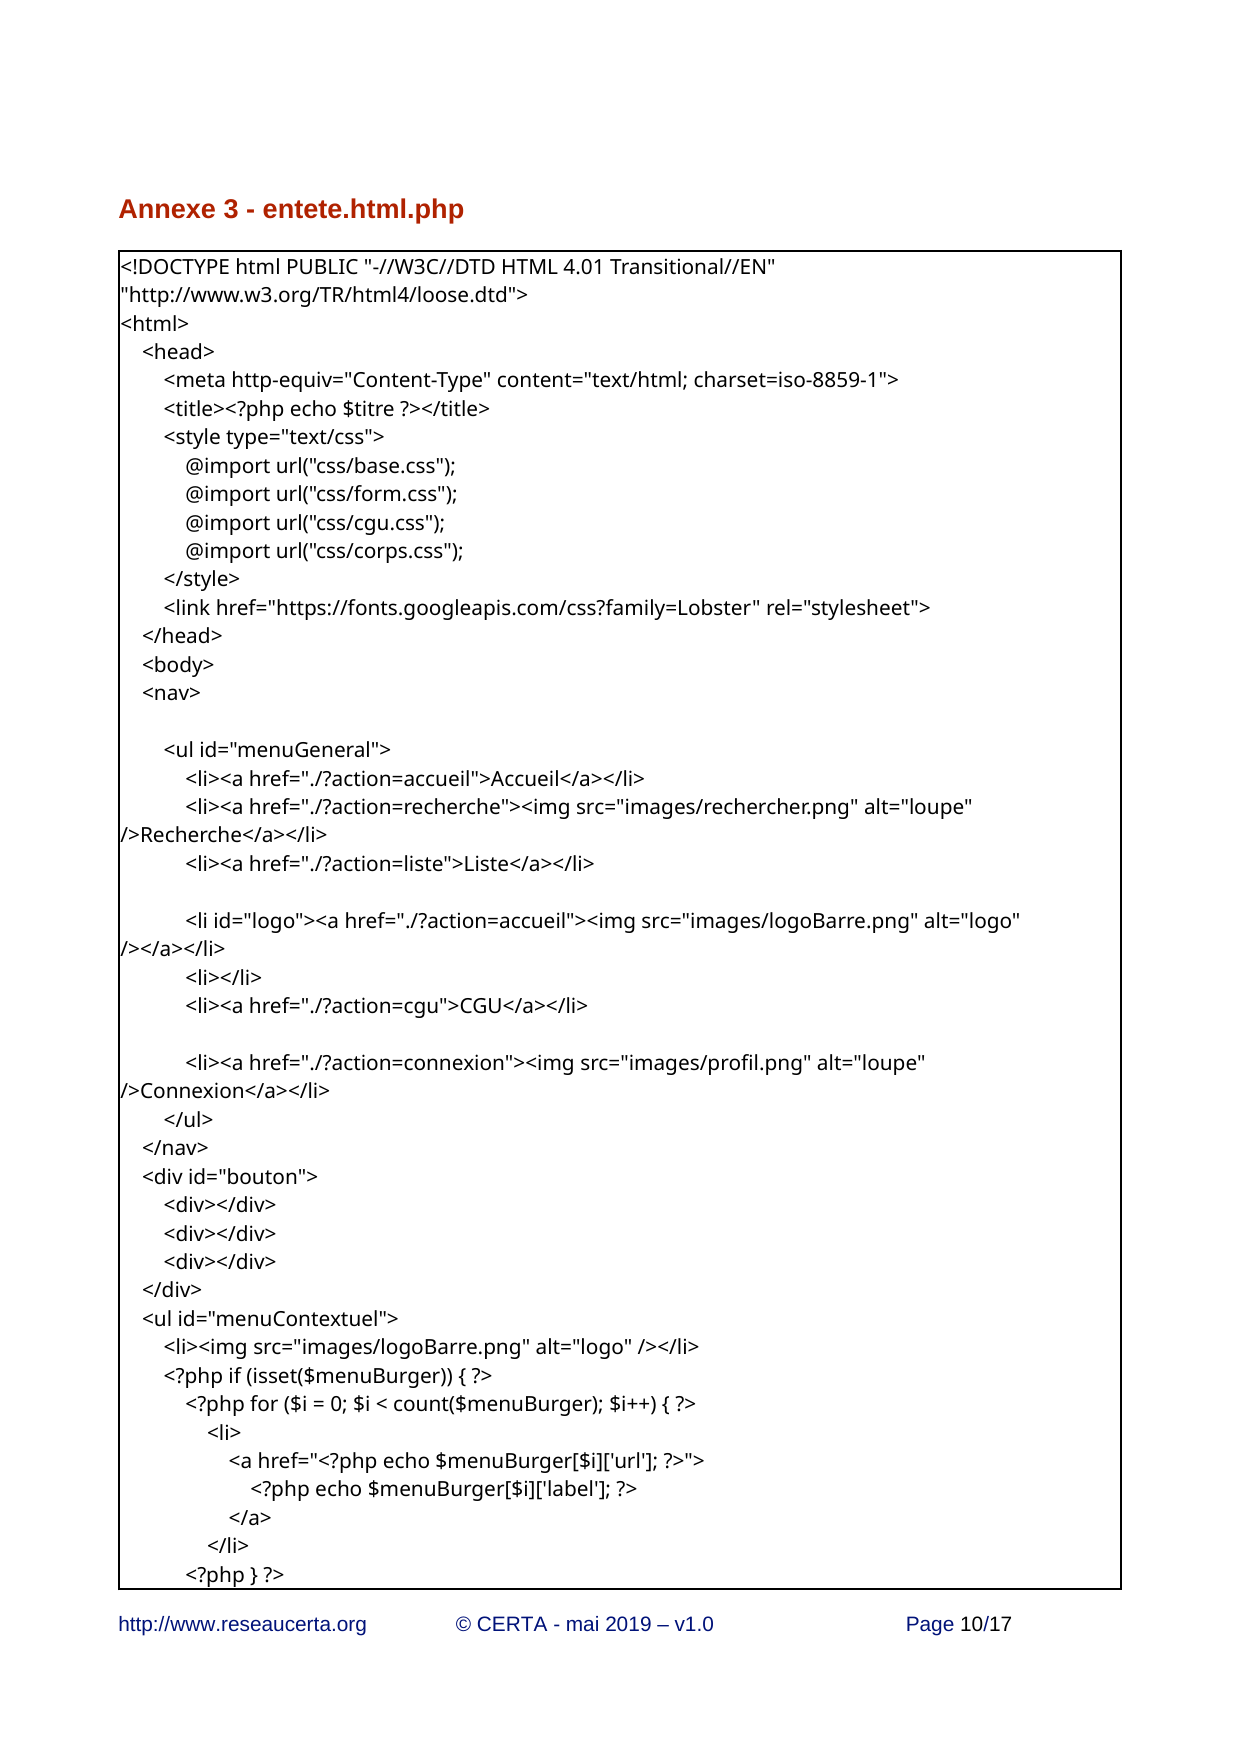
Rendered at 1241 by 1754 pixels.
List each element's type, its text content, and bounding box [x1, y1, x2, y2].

text <meta http-equiv="Content-Type" content="text/html; charset=iso-8859-1"> [120, 363, 1120, 392]
text <body> [120, 648, 1120, 676]
text <li><img src="images/logoBarre.png" alt="logo" /></li> [120, 1330, 1120, 1359]
text <link href="https://fonts.googleapis.com/css?family=Lobster" rel="stylesheet"> [120, 591, 1120, 619]
text <div></div> [120, 1188, 1120, 1217]
text <?php for ($i = 0; $i < count($menuBurger); $i++) { ?> [120, 1387, 1120, 1416]
text </head> [120, 619, 1120, 648]
text <html> [120, 307, 1120, 335]
text <li><a href="./?action=accueil">Accueil</a></li> [120, 762, 1120, 790]
text <!DOCTYPE html PUBLIC "-//W3C//DTD HTML 4.01 Transitional//EN" "http://www.w3.org/TR/html4/loose.dtd"> [120, 252, 1120, 307]
text </li> [120, 1529, 1120, 1558]
text <head> [120, 335, 1120, 363]
text </a> [120, 1501, 1120, 1529]
text <style type="text/css"> [120, 420, 1120, 449]
text </div> [120, 1273, 1120, 1302]
text <?php echo $menuBurger[$i]['label']; ?> [120, 1472, 1120, 1501]
text <div id="bouton"> [120, 1160, 1120, 1188]
text <nav> [120, 676, 1120, 707]
text <ul id="menuContextuel"> [120, 1302, 1120, 1330]
text @import url("css/corps.css"); [120, 534, 1120, 562]
text </ul> [120, 1103, 1120, 1131]
text </nav> [120, 1131, 1120, 1160]
text <div></div> [120, 1245, 1120, 1273]
text <?php } ?> [120, 1558, 1120, 1588]
text <li><a href="./?action=connexion"><img src="images/profil.png" alt="loupe" />Connexion</a></li> [120, 1046, 1120, 1103]
text <a href="<?php echo $menuBurger[$i]['url']; ?>"> [120, 1444, 1120, 1472]
text <ul id="menuGeneral"> [120, 733, 1120, 762]
text @import url("css/base.css"); [120, 449, 1120, 477]
text @import url("css/cgu.css"); [120, 506, 1120, 534]
text <li></li> [120, 961, 1120, 989]
text <li id="logo"><a href="./?action=accueil"><img src="images/logoBarre.png" alt="logo" /></a></li> [120, 904, 1120, 961]
text <li><a href="./?action=liste">Liste</a></li> [120, 847, 1120, 877]
text <title><?php echo $titre ?></title> [120, 392, 1120, 420]
text Annexe 3 - entete.html.php [118, 193, 1122, 225]
text <?php if (isset($menuBurger)) { ?> [120, 1359, 1120, 1387]
text </style> [120, 562, 1120, 591]
text <div></div> [120, 1217, 1120, 1245]
text <li><a href="./?action=recherche"><img src="images/rechercher.png" alt="loupe" />Recherche</a></li> [120, 790, 1120, 847]
text <li> [120, 1416, 1120, 1444]
text <li><a href="./?action=cgu">CGU</a></li> [120, 989, 1120, 1019]
text @import url("css/form.css"); [120, 477, 1120, 506]
